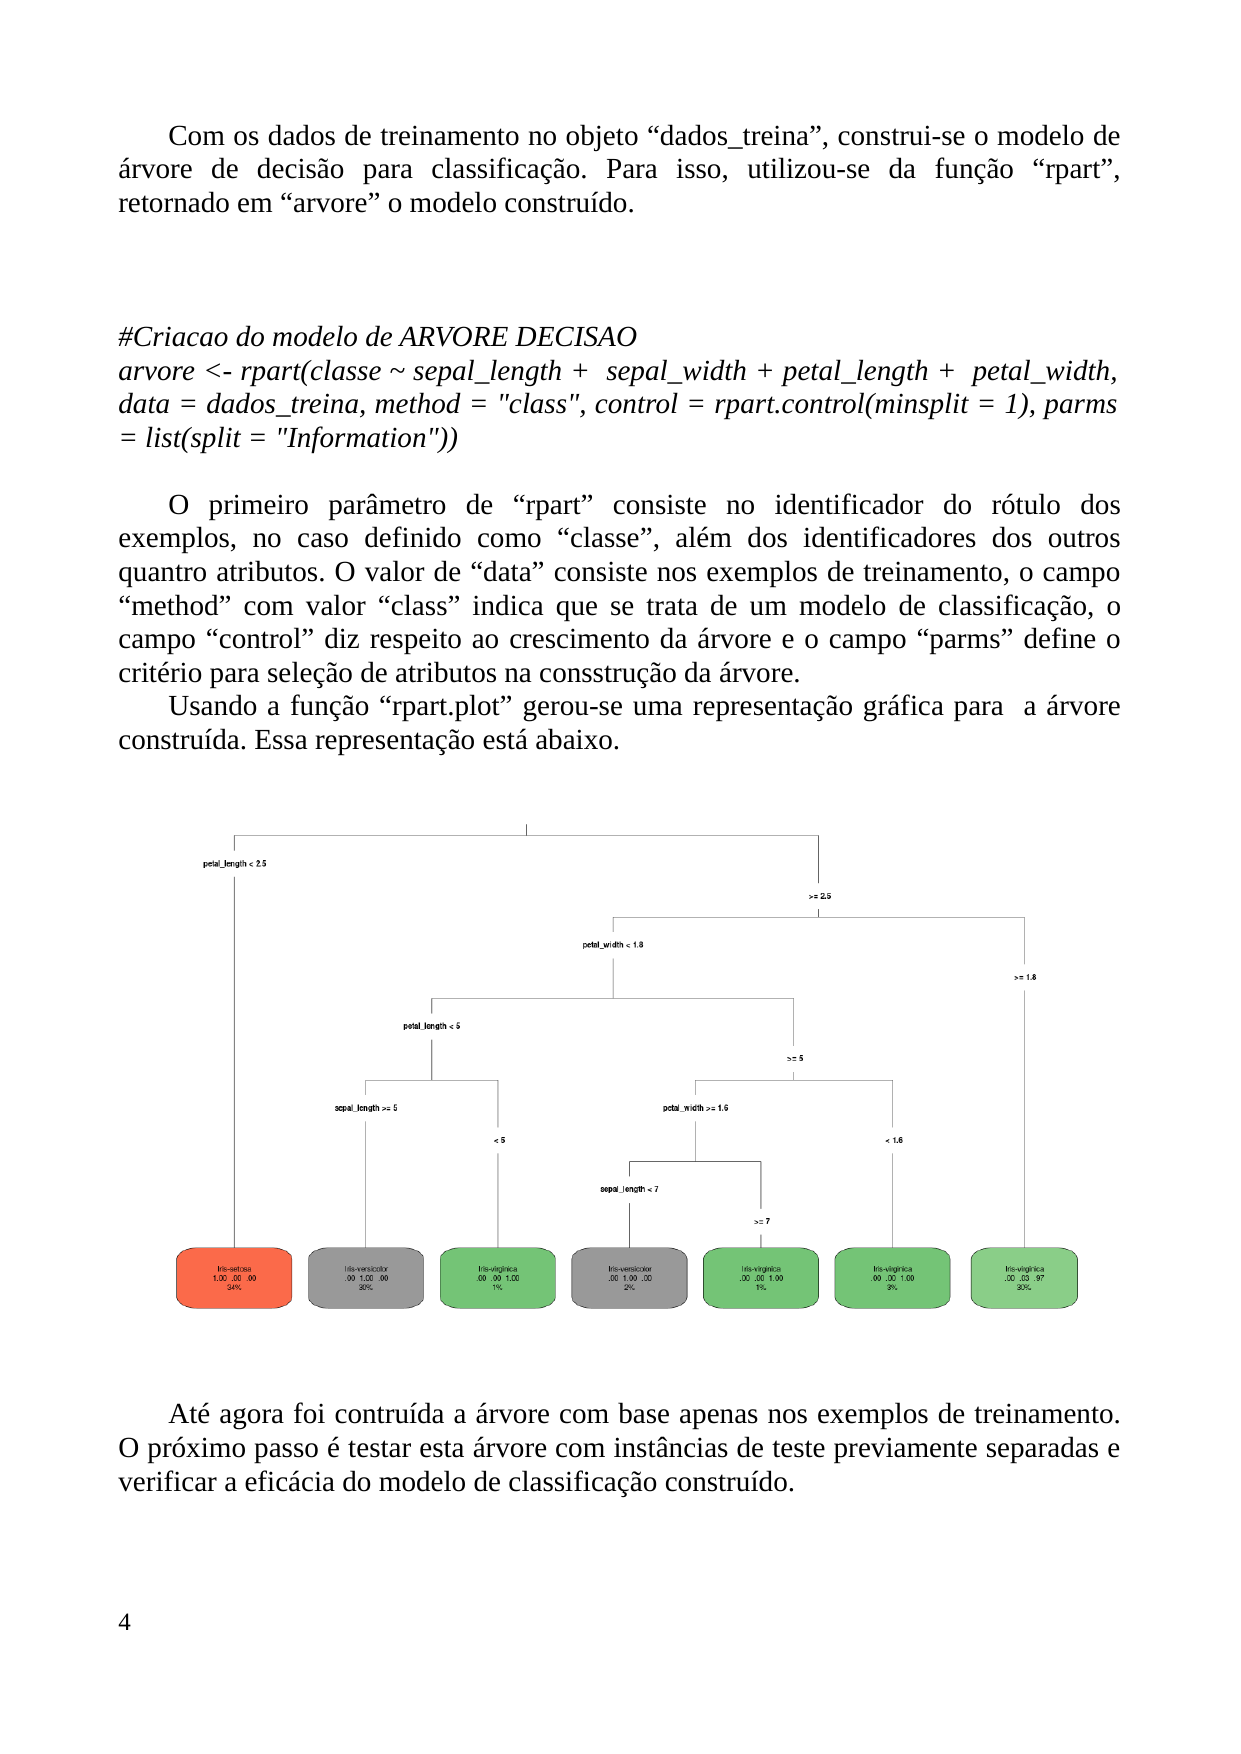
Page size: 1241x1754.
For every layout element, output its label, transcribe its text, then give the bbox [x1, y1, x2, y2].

text Usando a função “rpart.plot” gerou-se uma representação gráfica para a árvore construída. Essa representação está abaixo. [118, 688, 1122, 755]
picture [118, 788, 1123, 1363]
text O primeiro parâmetro de “rpart” consiste no identificador do rótulo dos exemplos, no caso definido como “classe”, além dos identificadores dos outros quantro atributos. O valor de “data” consiste nos exemplos de treinamento, o campo “method” com valor “class” indica que se trata de um modelo de classificação, o campo “control” diz respeito ao crescimento da árvore e o campo “parms” define o critério para seleção de atributos na consstrução da árvore. [118, 487, 1122, 688]
text Até agora foi contruída a árvore com base apenas nos exemplos de treinamento. O próximo passo é testar esta árvore com instâncias de teste previamente separadas e verificar a eficácia do modelo de classificação construído. [118, 1397, 1122, 1497]
text arvore <- rpart(classe ~ sepal_length + sepal_width + petal_length + petal_width, data = dados_treina, method = "class", control = rpart.control(minsplit = 1), parms = list(split = "Information")) [118, 353, 1122, 453]
text Com os dados de treinamento no objeto “dados_treina”, construi-se o modelo de árvore de decisão para classificação. Para isso, utilizou-se da função “rpart”, retornado em “arvore” o modelo construído. [118, 118, 1122, 219]
text #Criacao do modelo de ARVORE DECISAO [118, 319, 1122, 353]
